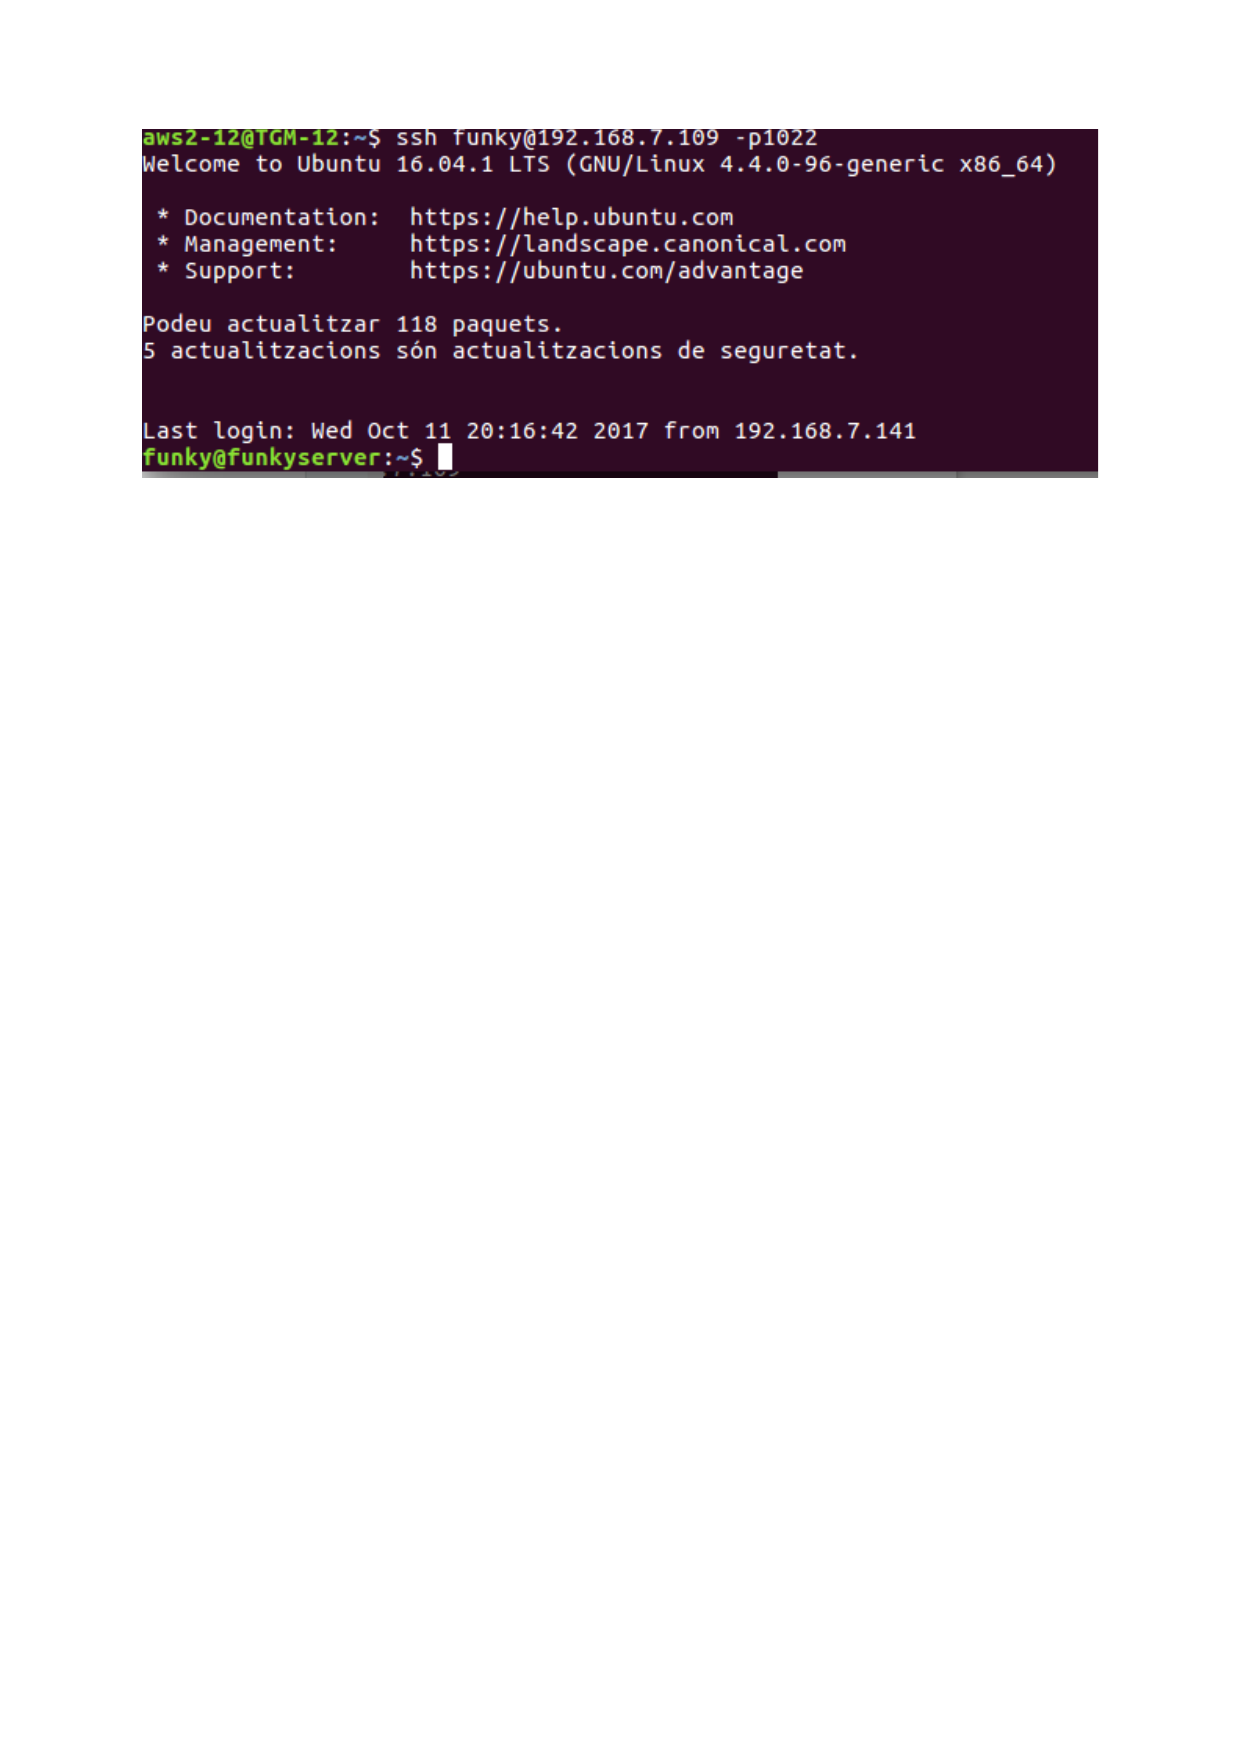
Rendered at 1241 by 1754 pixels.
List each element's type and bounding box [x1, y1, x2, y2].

picture [142, 129, 1099, 478]
